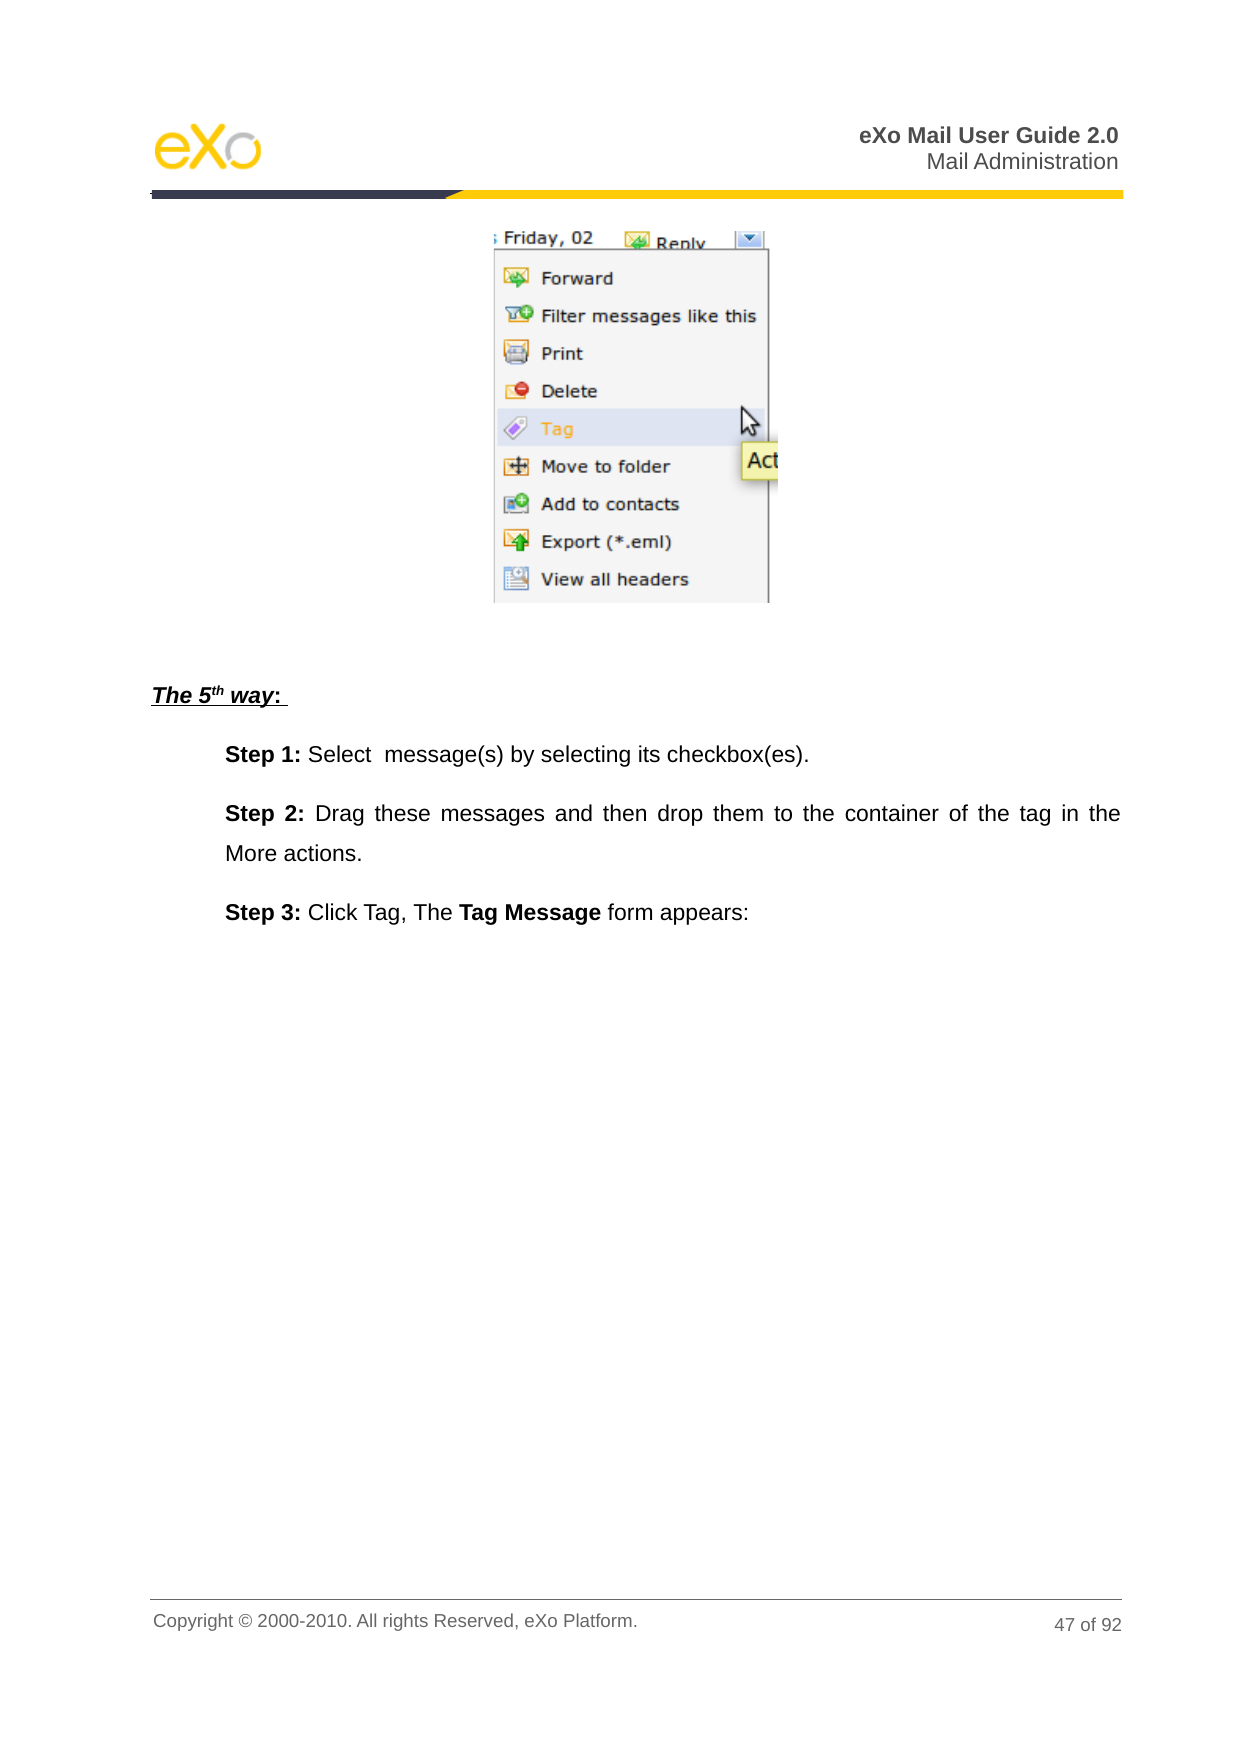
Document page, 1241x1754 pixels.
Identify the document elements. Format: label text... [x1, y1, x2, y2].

picture [493, 231, 778, 603]
list The 5th way: [114, 682, 1122, 709]
list Step 3: Click Tag, The Tag Message form appears: [187, 899, 1122, 925]
picture [155, 123, 262, 170]
picture [151, 190, 1124, 199]
list Step 1: Select message(s) by selecting its checkbox(es). [187, 741, 1122, 768]
list Step 2: Drag these messages and then drop them to the container of the tag in the More actions. [187, 800, 1122, 866]
